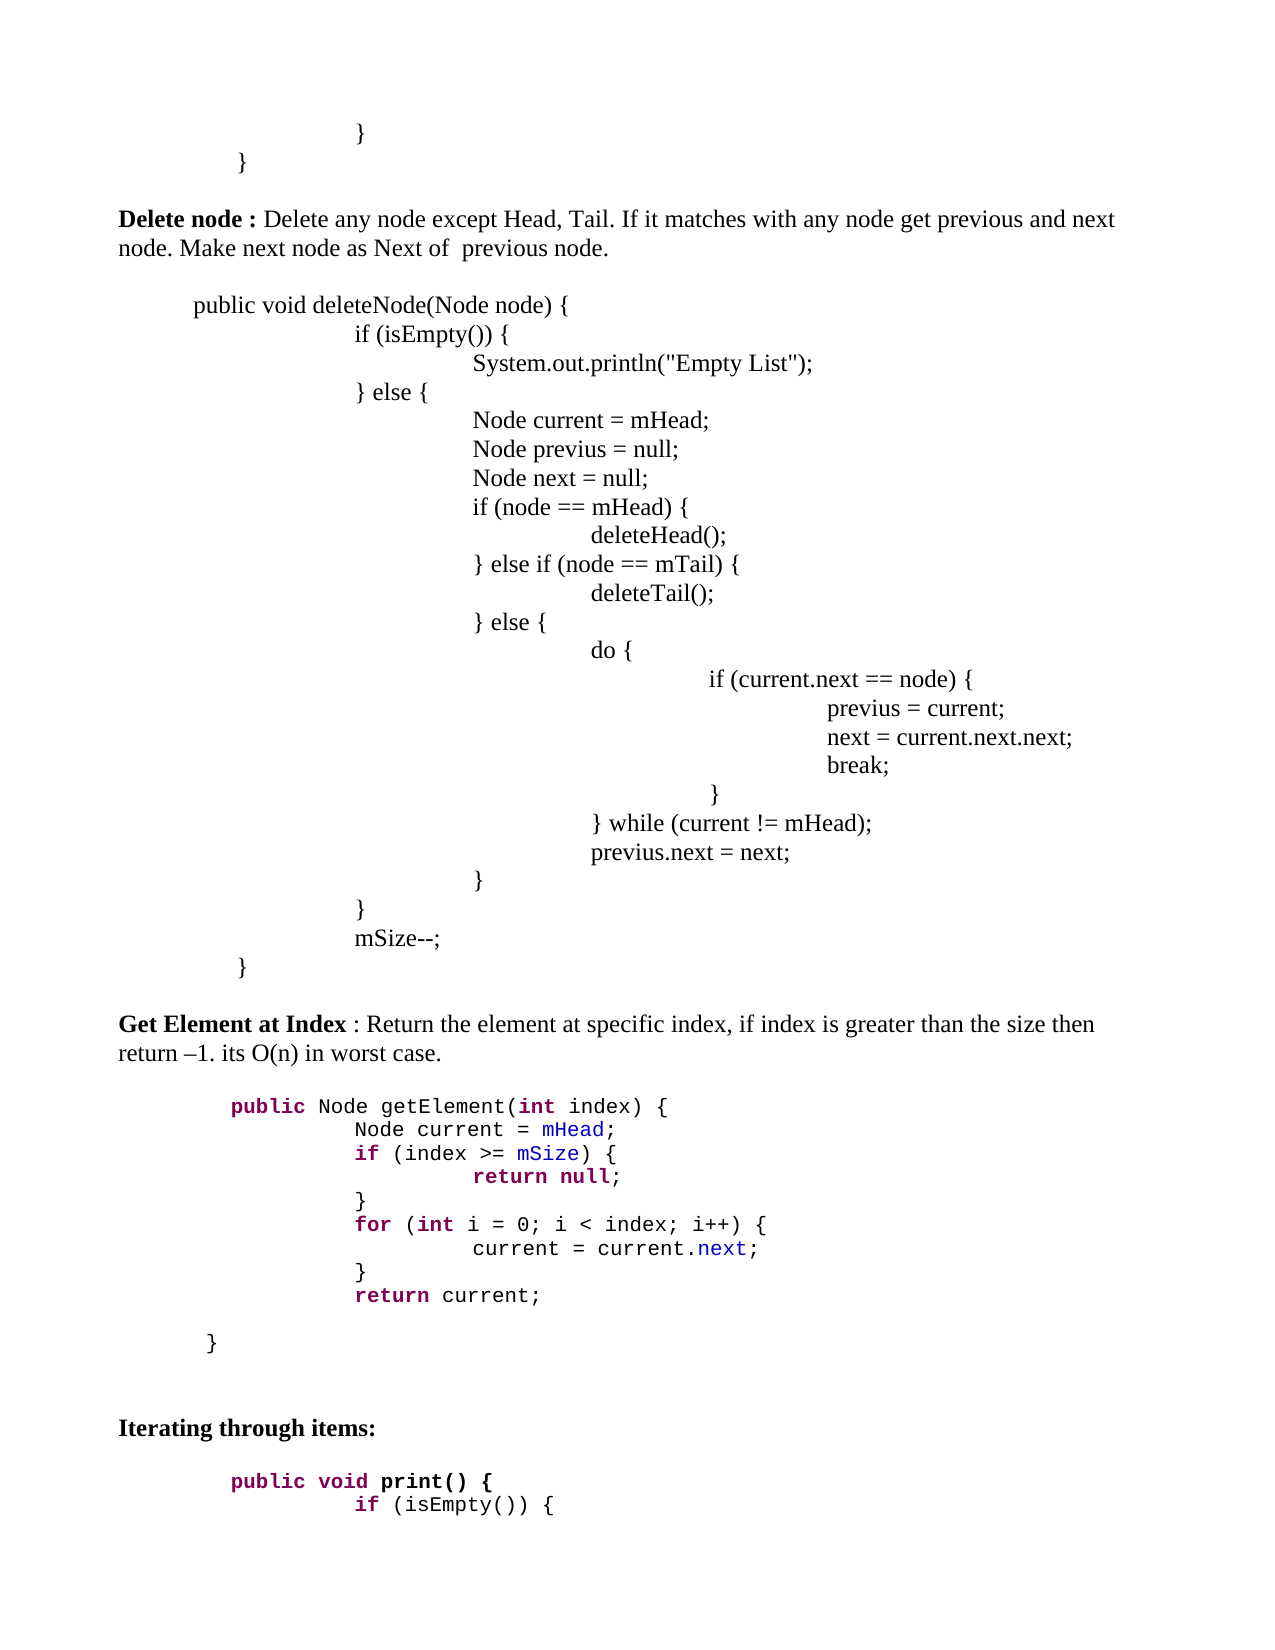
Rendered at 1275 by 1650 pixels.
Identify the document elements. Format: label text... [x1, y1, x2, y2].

text } [118, 118, 1157, 147]
text } [118, 1261, 1157, 1285]
text } else if (node == mTail) { [118, 549, 1157, 578]
text Node next = null; [118, 463, 1157, 492]
text Node current = mHead; [118, 1119, 1157, 1143]
text } else { [118, 377, 1157, 406]
text if (current.next == node) { [118, 664, 1157, 693]
text } [118, 894, 1157, 923]
text previus = current; [118, 693, 1157, 722]
text } while (current != mHead); [118, 808, 1157, 837]
text } [118, 1190, 1157, 1214]
text Get Ele­ment at Index : Return the ele­ment at spe­cific index, if index is greater than the size then return –1. its O(n) in worst case. [118, 1009, 1157, 1067]
text if (isEmpty()) { [118, 1494, 1157, 1518]
text break; [118, 751, 1157, 779]
text Node previus = null; [118, 434, 1157, 463]
text } else { [118, 607, 1157, 636]
text next = current.next.next; [118, 722, 1157, 751]
text deleteTail(); [118, 578, 1157, 607]
text for (int i = 0; i < index; i++) { [118, 1214, 1157, 1237]
text } [118, 866, 1157, 894]
text if (node == mHead) { [118, 492, 1157, 521]
text public void deleteNode(Node node) { [118, 291, 1157, 319]
text if (isEmpty()) { [118, 319, 1157, 348]
text Node current = mHead; [118, 406, 1157, 434]
text return null; [118, 1167, 1157, 1190]
text if (index >= mSize) { [118, 1143, 1157, 1167]
text current = current.next; [118, 1237, 1157, 1261]
text previus.next = next; [118, 837, 1157, 866]
text return current; [118, 1285, 1157, 1308]
text } [118, 147, 1157, 176]
text public Node getElement(int index) { [118, 1096, 1157, 1119]
text Delete node : Delete any node except Head, Tail. If it matches with any node get previous and next node. Make next node as Next of previous node. [118, 204, 1157, 262]
text } [118, 952, 1157, 981]
text public void print() { [118, 1471, 1157, 1494]
text System.out.println("Empty List"); [118, 348, 1157, 377]
text Iterating through items: [118, 1413, 1157, 1442]
text mSize--; [118, 923, 1157, 952]
text } [118, 779, 1157, 808]
text } [118, 1332, 1157, 1356]
text do { [118, 636, 1157, 664]
text deleteHead(); [118, 521, 1157, 549]
